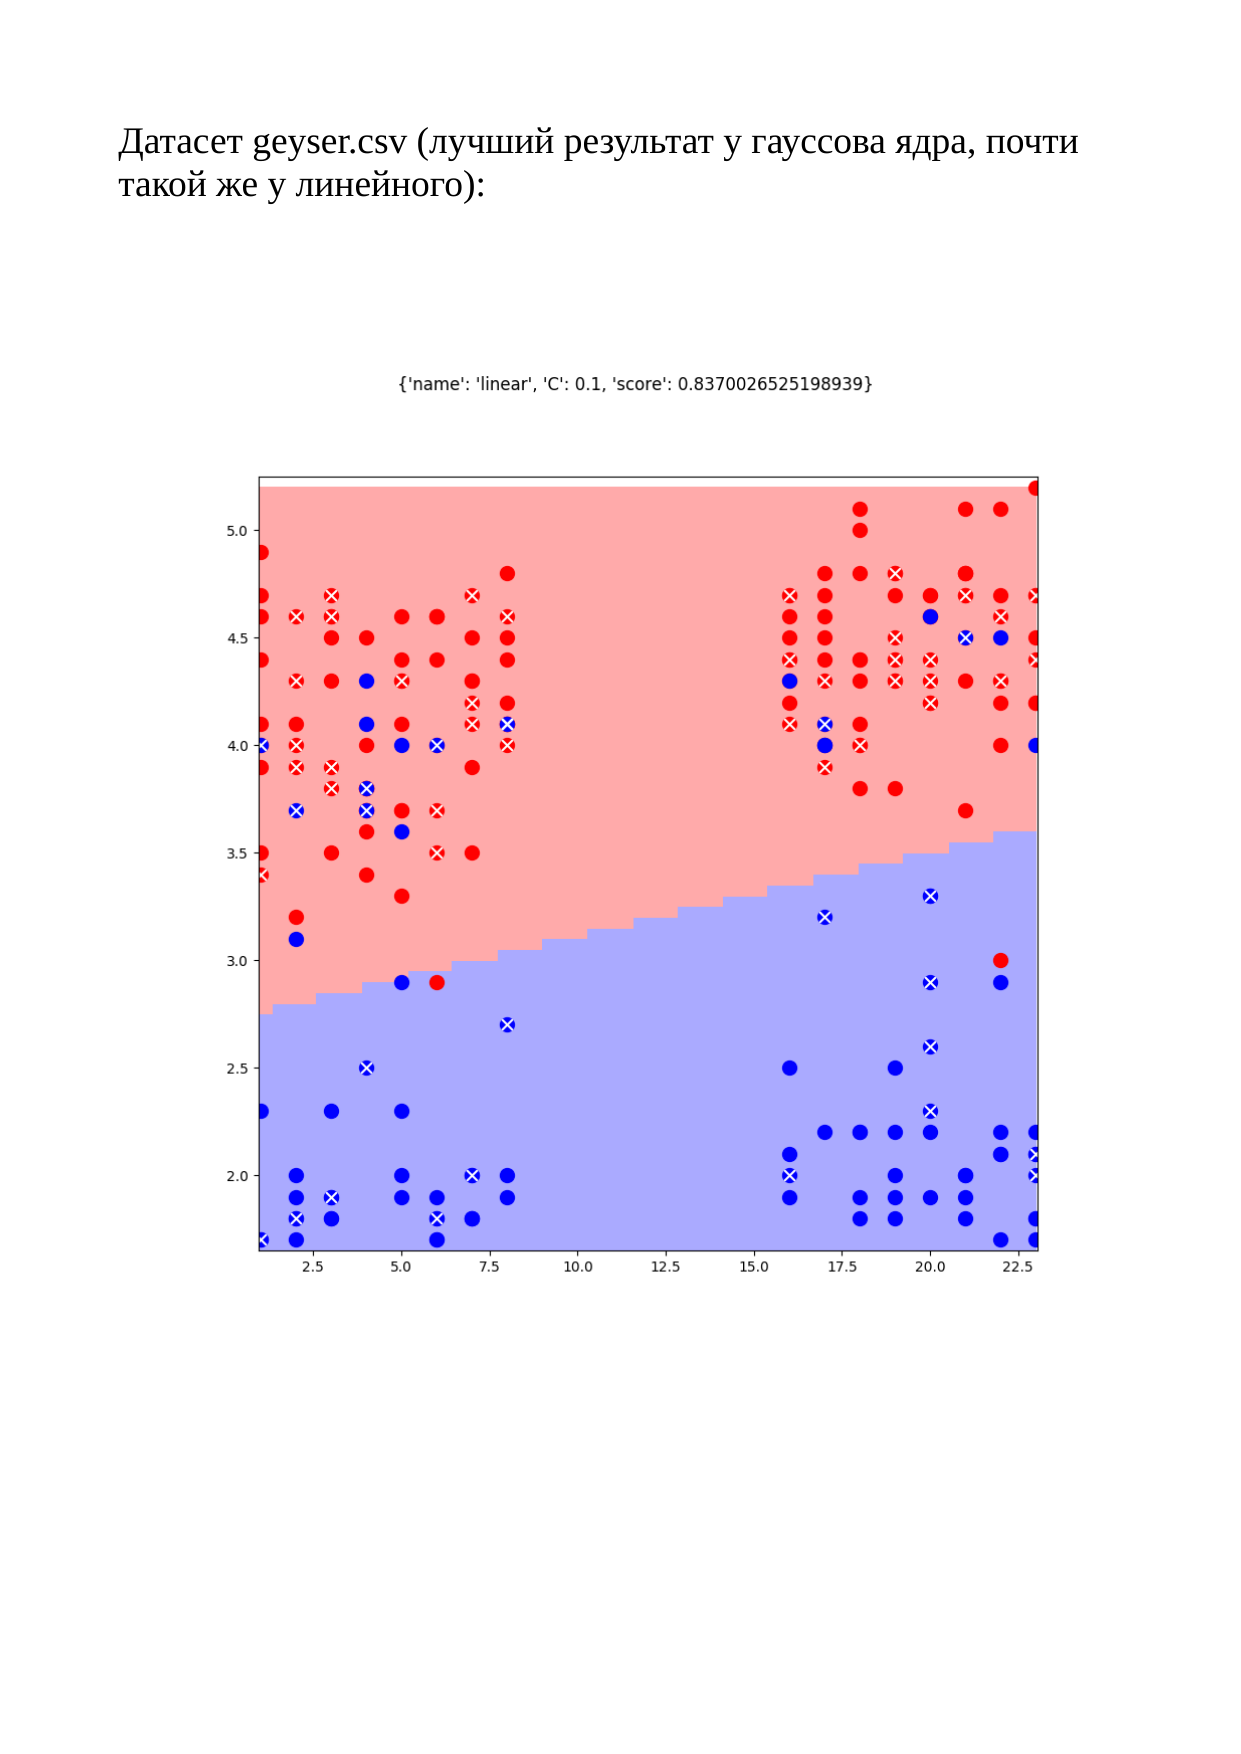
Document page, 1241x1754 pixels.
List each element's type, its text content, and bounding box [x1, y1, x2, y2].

picture [133, 356, 1138, 1361]
text Датасет geyser.csv (лучший результат у гауссова ядра, почти такой же у линейного): [118, 118, 1122, 204]
